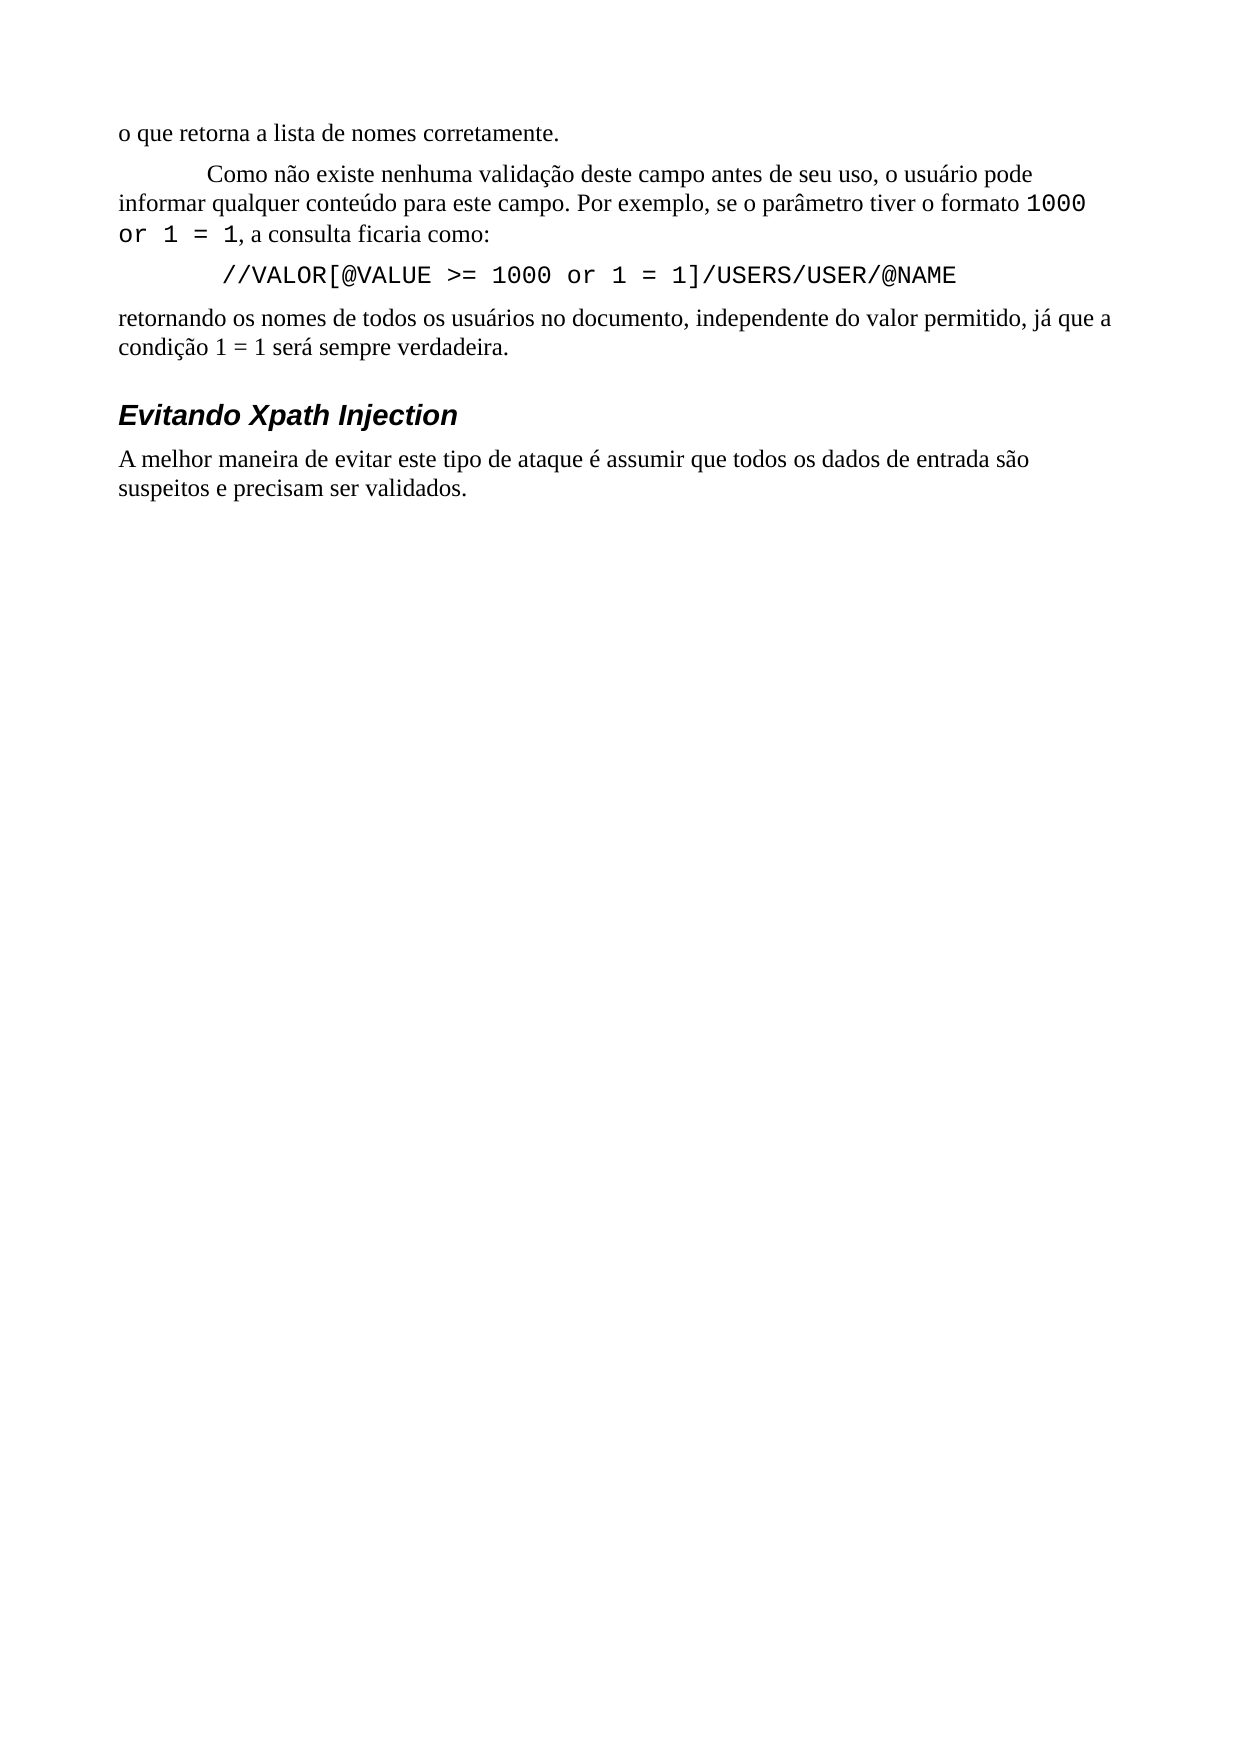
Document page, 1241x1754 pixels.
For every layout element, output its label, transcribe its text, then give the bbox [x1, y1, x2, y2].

subtitle Evitando Xpath Injection [118, 398, 1122, 432]
text Como não existe nenhuma validação deste campo antes de seu uso, o usuário pode informar qualquer conteúdo para este campo. Por exemplo, se o parâmetro tiver o formato 1000 or 1 = 1, a consulta ficaria como: [118, 159, 1122, 250]
text o que retorna a lista de nomes corretamente. [118, 118, 1122, 147]
text //VALOR[@VALUE >= 1000 or 1 = 1]/USERS/USER/@NAME [118, 262, 1122, 291]
text retornando os nomes de todos os usuários no documento, independente do valor permitido, já que a condição 1 = 1 será sempre verdadeira. [118, 303, 1122, 361]
text A melhor maneira de evitar este tipo de ataque é assumir que todos os dados de entrada são suspeitos e precisam ser validados. [118, 444, 1122, 502]
